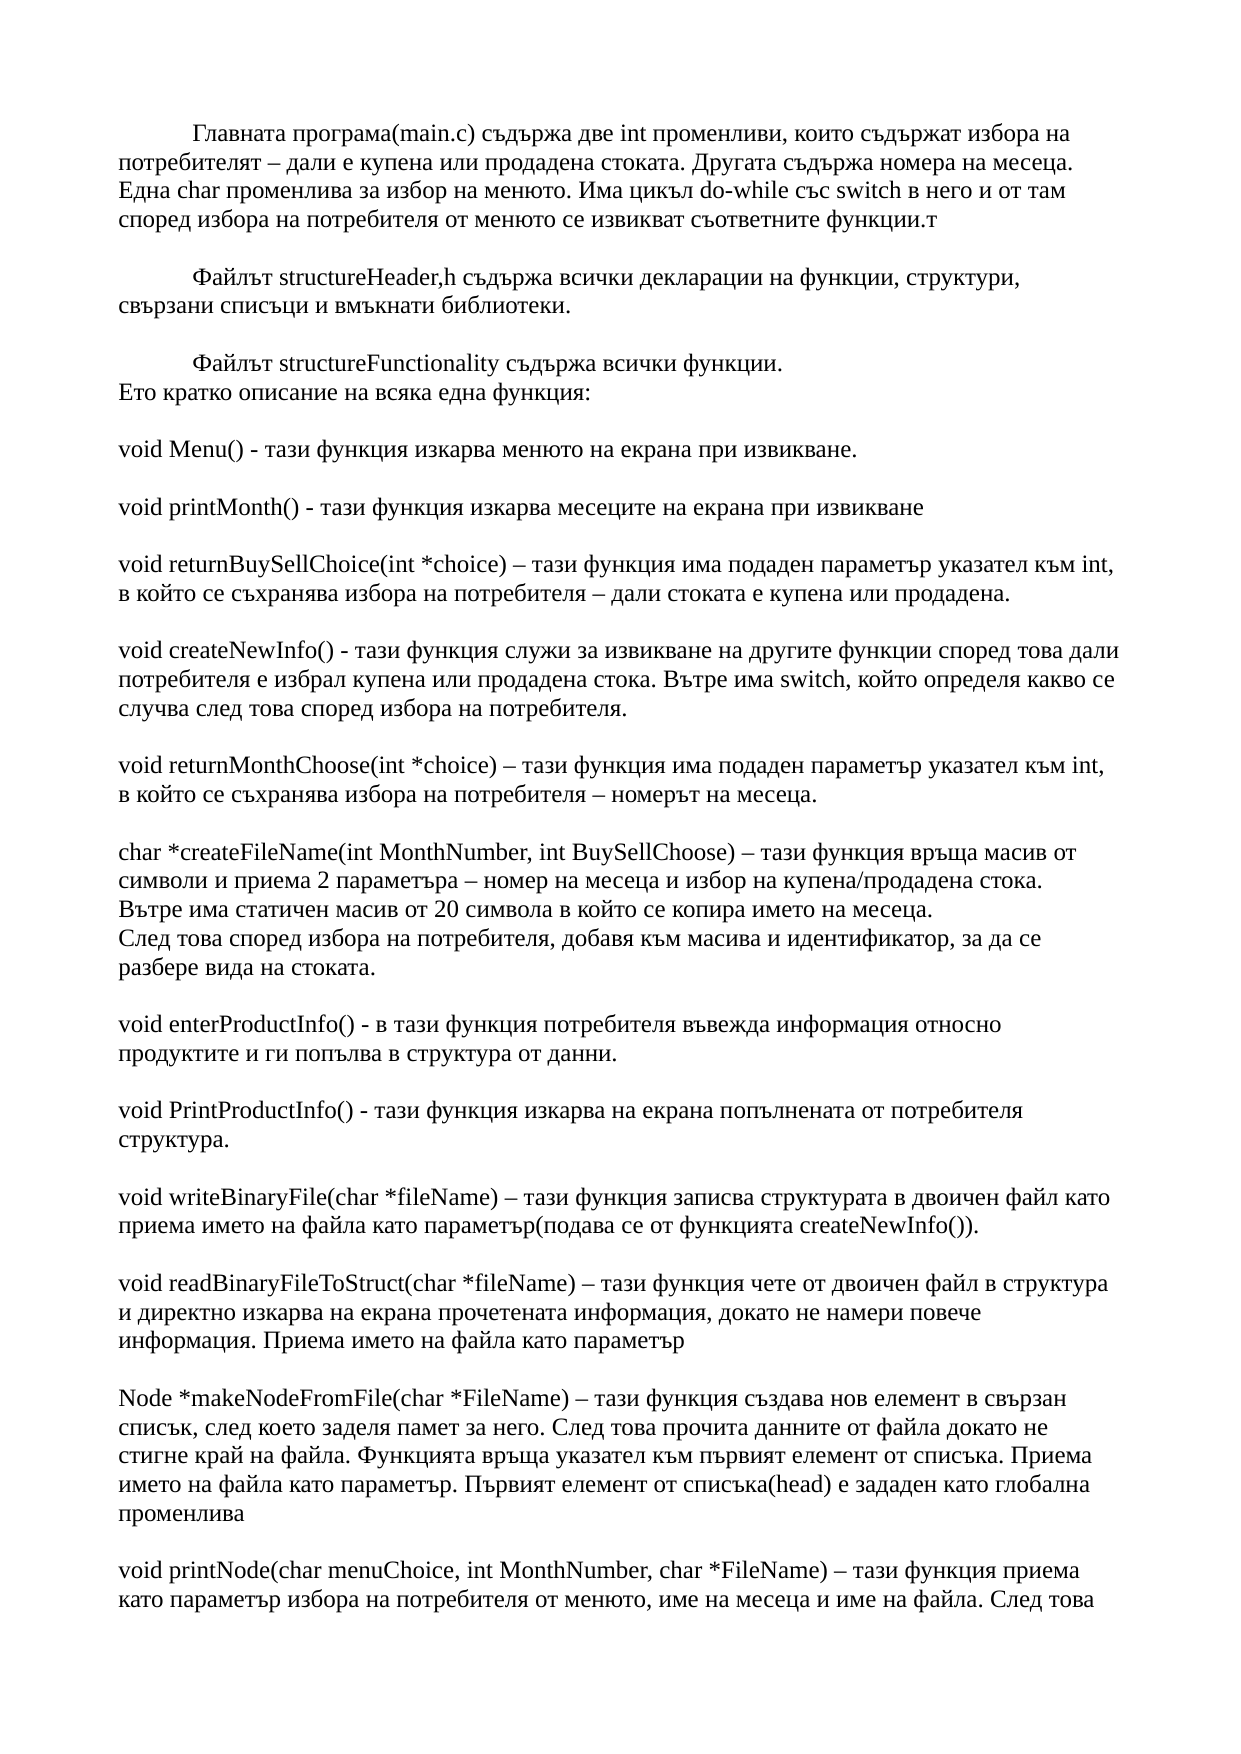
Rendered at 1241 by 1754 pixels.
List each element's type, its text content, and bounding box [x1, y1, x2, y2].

text void enterProductInfo() - в тази функция потребителя въвежда информация относно продуктите и ги попълва в структура от данни. [118, 1009, 1122, 1067]
text Node *makeNodeFromFile(char *FileName) – тази функция създава нов елемент в свързан списък, след което заделя памет за него. След това прочита данните от файла докато не стигне край на файла. Функцията връща указател към първият елемент от списъка. Приема името на файла като параметър. Първият елемент от списъка(head) е зададен като глобална променлива [118, 1383, 1122, 1527]
text void readBinaryFileToStruct(char *fileName) – тази функция чете от двоичен файл в структура и директно изкарва на екрана прочетената информация, докато не намери повече информация. Приема името на файла като параметър [118, 1268, 1122, 1354]
text След това според избора на потребителя, добавя към масива и идентификатор, за да се разбере вида на стоката. [118, 923, 1122, 981]
text void returnMonthChoose(int *choice) – тази функция има подаден параметър указател към int, в който се съхранява избора на потребителя – номерът на месеца. [118, 751, 1122, 808]
text void Menu() - тази функция изкарва менюто на екрана при извикване. [118, 434, 1122, 463]
text Файлът structureHeader,h съдържа всички декларации на функции, структури, свързани списъци и вмъкнати библиотеки. [118, 262, 1122, 319]
text Файлът structureFunctionality съдържа всички функции. [118, 348, 1122, 377]
text char *createFileName(int MonthNumber, int BuySellChoose) – тази функция връща масив от символи и приема 2 параметъра – номер на месеца и избор на купена/продадена стока. [118, 837, 1122, 894]
text void createNewInfo() - тази функция служи за извикване на другите функции според това дали потребителя е избрал купена или продадена стока. Вътре има switch, който определя какво се случва след това според избора на потребителя. [118, 636, 1122, 722]
text void returnBuySellChoice(int *choice) – тази функция има подаден параметър указател към int, в който се съхранява избора на потребителя – дали стоката е купена или продадена. [118, 549, 1122, 607]
text void printMonth() - тази функция изкарва месеците на екрана при извикване [118, 492, 1122, 521]
text Ето кратко описание на всяка една функция: [118, 377, 1122, 406]
text Главната програма(main.c) съдържа две int променливи, които съдържат избора на потребителят – дали е купена или продадена стоката. Другата съдържа номера на месеца. Една char променлива за избор на менюто. Има цикъл do-while със switch в него и от там според избора на потребителя от менюто се извикват съответните функции.т [118, 118, 1122, 233]
text void printNode(char menuChoice, int MonthNumber, char *FileName) – тази функция приема като параметър избора на потребителя от менюто, име на месеца и име на файла. След това [118, 1556, 1122, 1613]
text void PrintProductInfo() - тази функция изкарва на екрана попълнената от потребителя структура. [118, 1096, 1122, 1153]
text Вътре има статичен масив от 20 символа в който се копира името на месеца. [118, 894, 1122, 923]
text void writeBinaryFile(char *fileName) – тази функция записва структурата в двоичен файл като приема името на файла като параметър(подава се от функцията createNewInfo()). [118, 1182, 1122, 1239]
